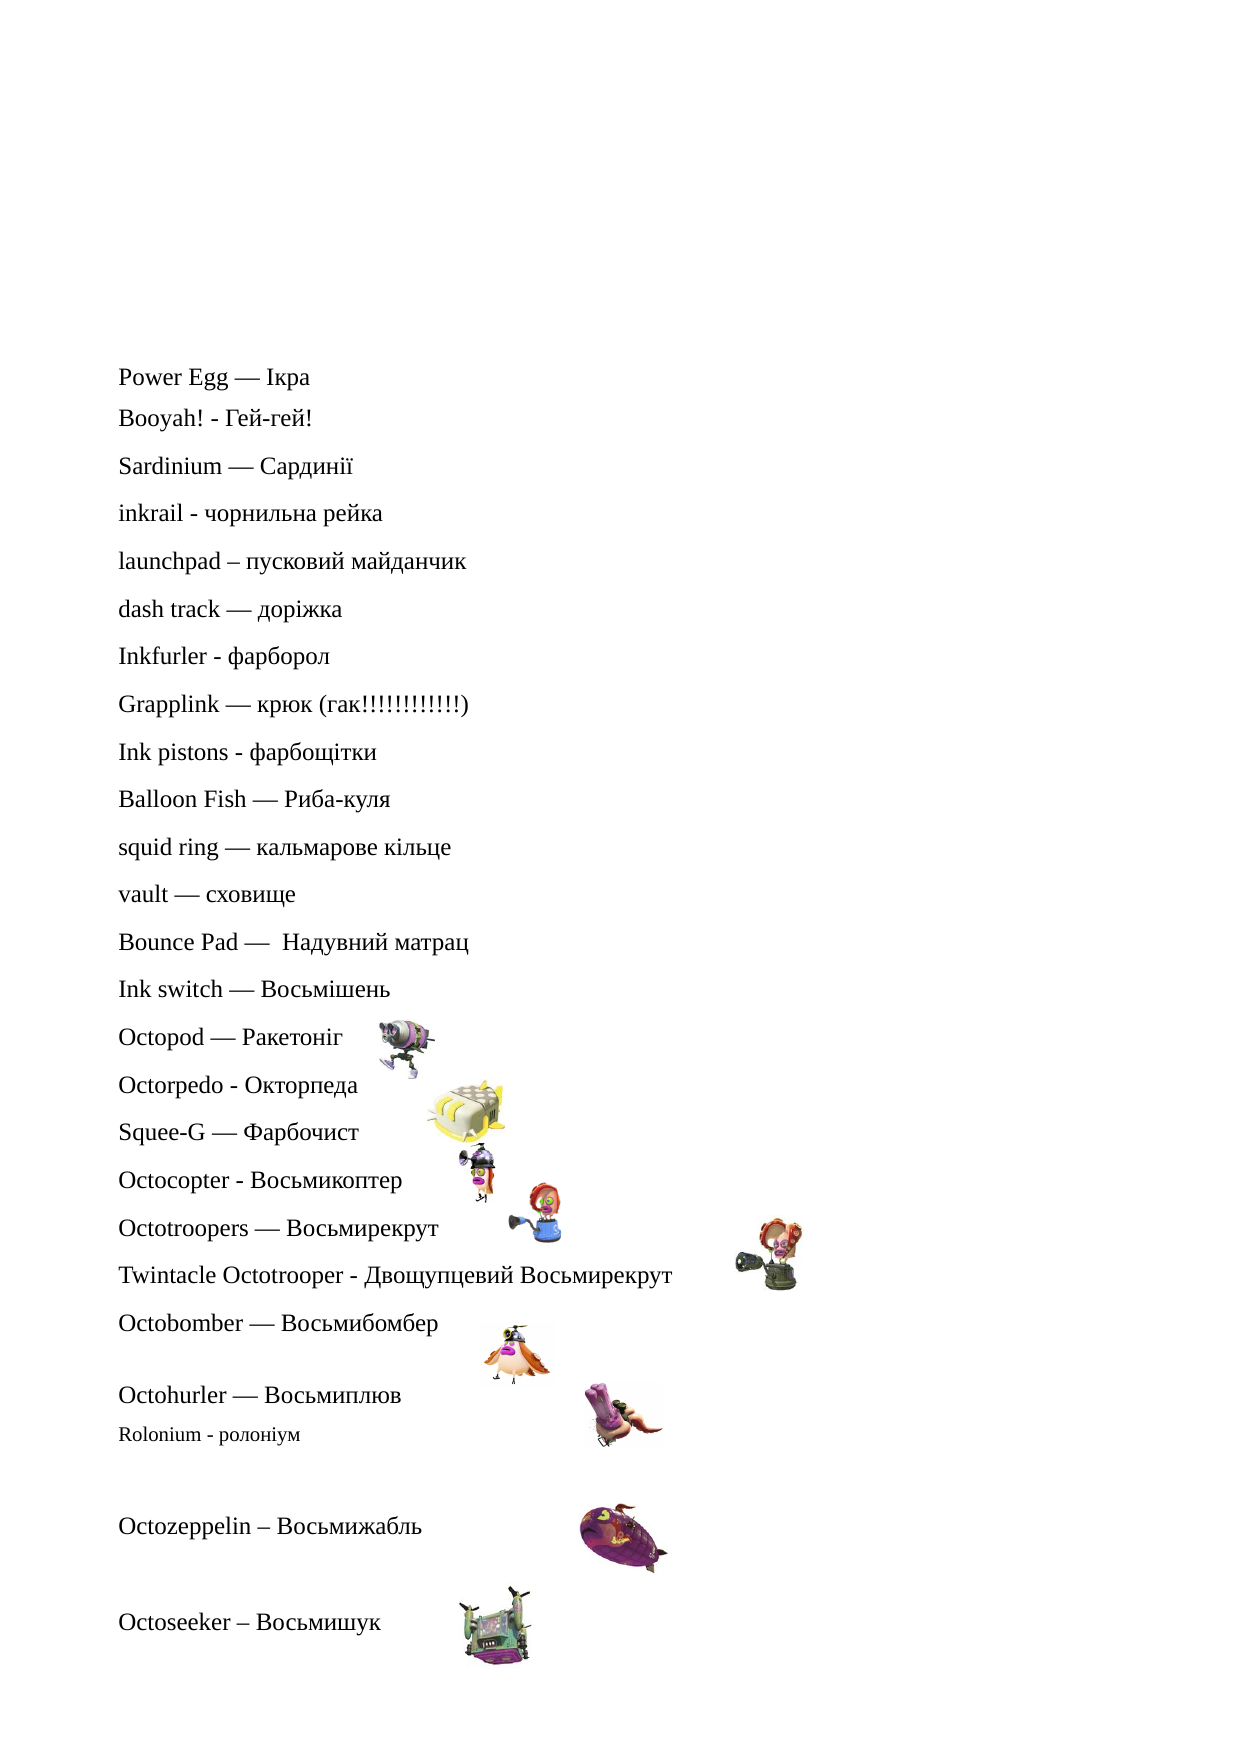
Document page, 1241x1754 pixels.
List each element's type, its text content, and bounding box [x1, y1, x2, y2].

picture [584, 1382, 663, 1447]
text Booyah! - Гей-гей! [118, 403, 1122, 432]
text [436, 1070, 1122, 1098]
text [509, 1165, 1122, 1194]
text dash track — доріжка [118, 594, 1122, 622]
text Octobomber — Восьмибомбер [118, 1308, 1122, 1337]
picture [375, 1019, 562, 1243]
text Squee-G — Фарбочист [118, 1117, 448, 1146]
text [669, 1511, 1122, 1540]
subtitle Octohurler — Восьмиплюв [118, 1380, 1122, 1409]
text Octoseeker – Восьмишук [118, 1607, 458, 1635]
text Octorpedo - Окторпеда [118, 1070, 426, 1098]
text Octocopter - Восьмикоптер [118, 1165, 448, 1194]
text Grapplink — крюк (гак!!!!!!!!!!!!) [118, 689, 1122, 718]
text [804, 1260, 1122, 1289]
picture [576, 1498, 669, 1576]
text Sardinium — Сардинії [118, 451, 1122, 480]
text [562, 1213, 1122, 1241]
text Balloon Fish — Риба-куля [118, 784, 1122, 813]
picture [733, 1215, 804, 1292]
text [663, 1422, 1122, 1446]
text Octopod — Ракетоніг [118, 1022, 375, 1051]
picture [458, 1582, 533, 1677]
subtitle Power Egg — Ікра [118, 362, 1122, 391]
text [506, 1117, 1122, 1146]
text inkrail - чорнильна рейка [118, 498, 1122, 527]
text Inkfurler - фарборол [118, 641, 1122, 670]
text Twintacle Octotrooper - Двощупцевий Восьмирекрут [118, 1260, 733, 1289]
text Octotroopers — Восьмирекрут [118, 1213, 508, 1241]
text Bounce Pad — Надувний матрац [118, 927, 1122, 956]
text Rolonium - ролоніум [118, 1422, 584, 1446]
text [533, 1607, 1122, 1635]
text Ink pistons - фарбощітки [118, 737, 1122, 765]
text Ink switch — Восьмішень [118, 974, 1122, 1003]
text [436, 1022, 1122, 1051]
text vault — сховище [118, 879, 1122, 908]
text Octozeppelin – Восьмижабль [118, 1511, 576, 1540]
picture [478, 1322, 555, 1386]
text launchpad – пусковий майданчик [118, 546, 1122, 575]
text squid ring — кальмарове кільце [118, 832, 1122, 861]
